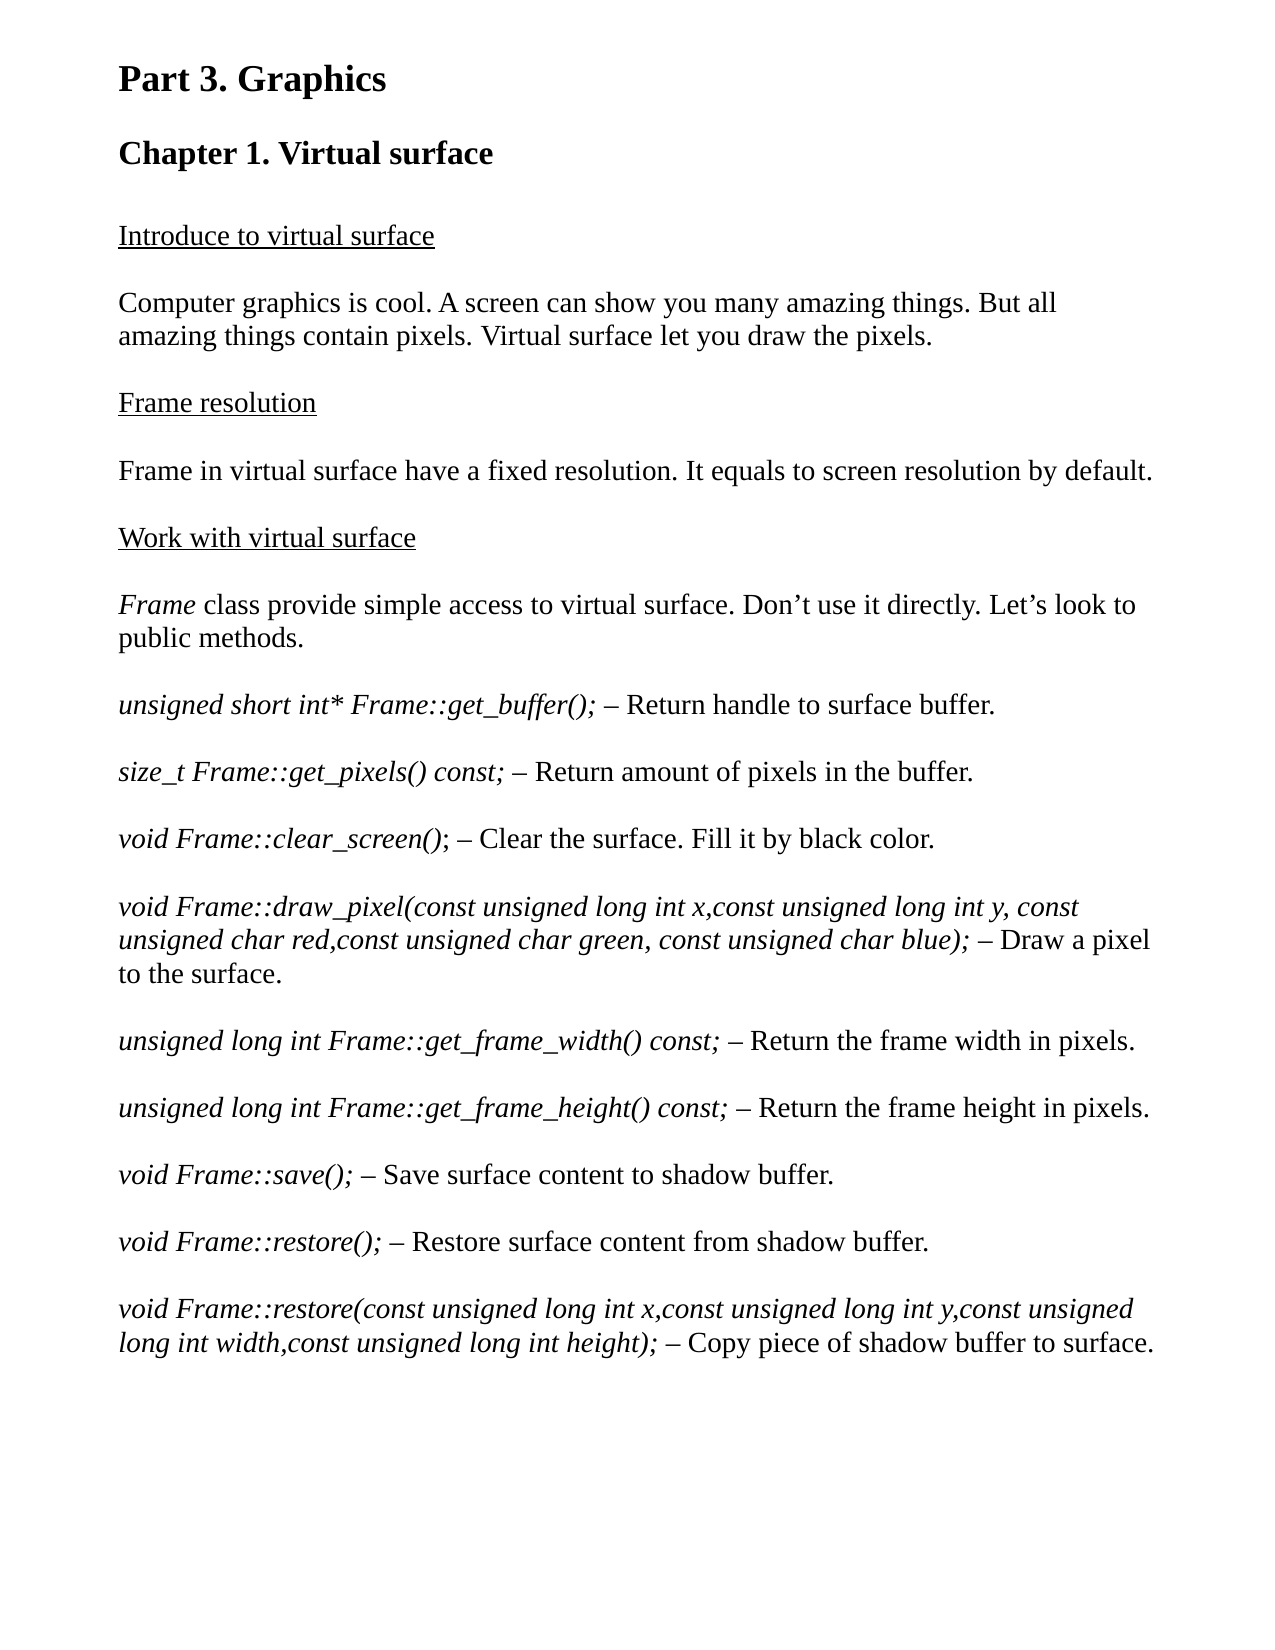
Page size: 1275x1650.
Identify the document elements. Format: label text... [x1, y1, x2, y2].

subtitle Chapter 1. Virtual surface [118, 133, 1157, 172]
text Work with virtual surface [118, 520, 1157, 553]
text void Frame::restore(const unsigned long int x,const unsigned long int y,const unsigned long int width,const unsigned long int height); – Copy piece of shadow buffer to surface. [118, 1291, 1157, 1358]
subtitle Part 3. Graphics [118, 56, 1157, 100]
text size_t Frame::get_pixels() const; – Return amount of pixels in the buffer. [118, 754, 1157, 788]
text unsigned long int Frame::get_frame_height() const; – Return the frame height in pixels. [118, 1090, 1157, 1123]
text Frame in virtual surface have a fixed resolution. It equals to screen resolution by default. [118, 453, 1157, 486]
text void Frame::clear_screen(); – Clear the surface. Fill it by black color. [118, 822, 1157, 855]
text void Frame::restore(); – Restore surface content from shadow buffer. [118, 1224, 1157, 1258]
text unsigned short int* Frame::get_buffer(); – Return handle to surface buffer. [118, 687, 1157, 721]
text unsigned long int Frame::get_frame_width() const; – Return the frame width in pixels. [118, 1023, 1157, 1056]
text void Frame::save(); – Save surface content to shadow buffer. [118, 1157, 1157, 1191]
text Frame class provide simple access to virtual surface. Don’t use it directly. Let’s look to public methods. [118, 587, 1157, 654]
text void Frame::draw_pixel(const unsigned long int x,const unsigned long int y, const unsigned char red,const unsigned char green, const unsigned char blue); – Draw a pixel to the surface. [118, 889, 1157, 989]
text Frame resolution [118, 386, 1157, 419]
text Introduce to virtual surface [118, 218, 1157, 251]
text Computer graphics is cool. A screen can show you many amazing things. But all amazing things contain pixels. Virtual surface let you draw the pixels. [118, 285, 1157, 352]
